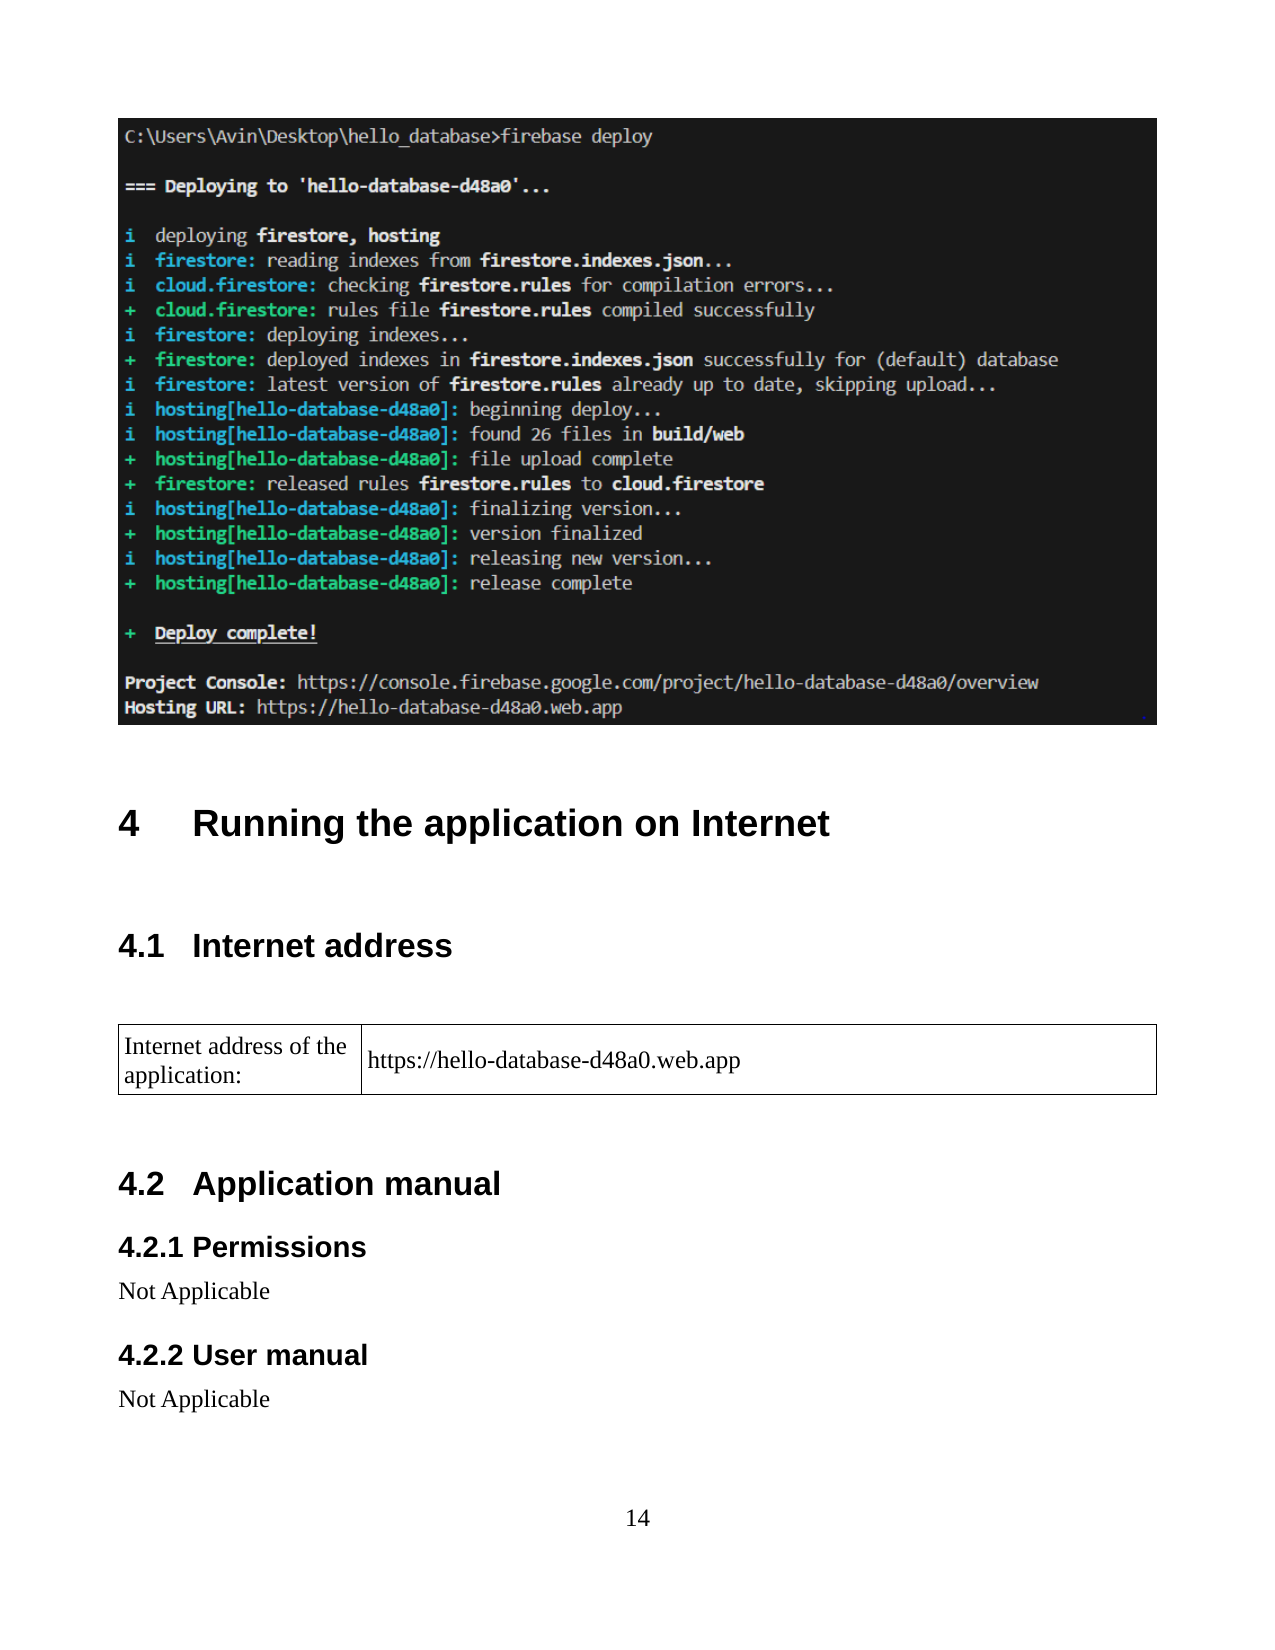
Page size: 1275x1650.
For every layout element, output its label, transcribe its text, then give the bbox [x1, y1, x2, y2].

subtitle Permissions [118, 1229, 1157, 1263]
subtitle Application manual [118, 1164, 1157, 1202]
subtitle Running the application on Internet [118, 801, 1157, 845]
subtitle Internet address [118, 926, 1157, 964]
text Not Applicable [118, 1276, 1157, 1304]
subtitle User manual [118, 1338, 1157, 1372]
text Not Applicable [118, 1384, 1157, 1413]
table_header https://hello-database-d48a0.web.app [362, 1025, 1156, 1094]
picture [118, 118, 1157, 725]
table_header Internet address of the application: [119, 1025, 361, 1094]
